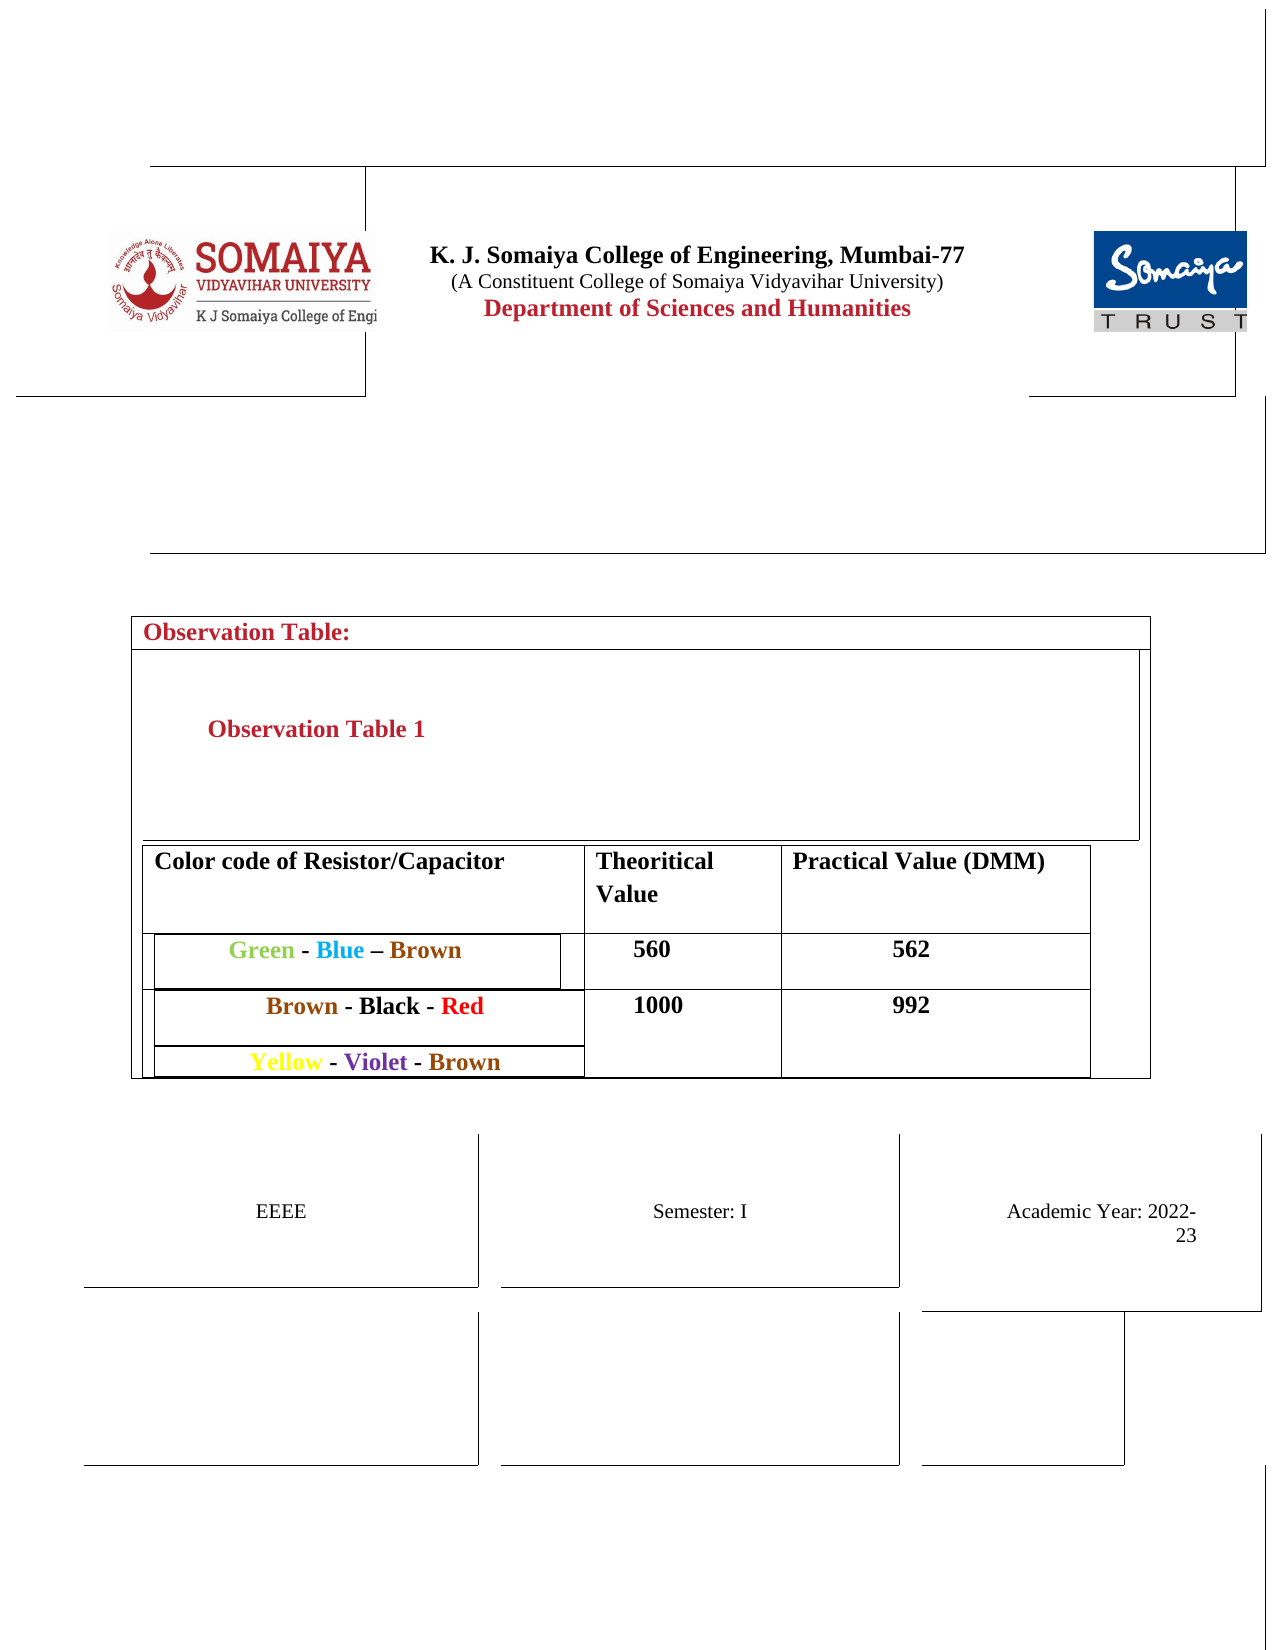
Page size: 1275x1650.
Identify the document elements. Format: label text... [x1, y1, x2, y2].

table_cell [143, 990, 154, 1077]
table_cell Observation Table 1 [132, 650, 1150, 1078]
table_cell 560 [585, 934, 781, 989]
table_cell 1000 [585, 990, 781, 1077]
table_cell [561, 934, 584, 989]
table_header Theoritical Value [585, 846, 781, 933]
table_header Brown - Black - Red [155, 991, 584, 1045]
table_cell 562 [782, 934, 1090, 989]
table_header Practical Value (DMM) [782, 846, 1090, 933]
table_cell 992 [782, 990, 1090, 1077]
table_header Yellow - Violet - Brown [155, 1047, 584, 1076]
table_header Observation Table: [132, 617, 1150, 648]
table_cell [143, 934, 154, 989]
table_header Color code of Resistor/Capacitor [143, 846, 584, 933]
table_header Green - Blue – Brown [155, 935, 560, 988]
